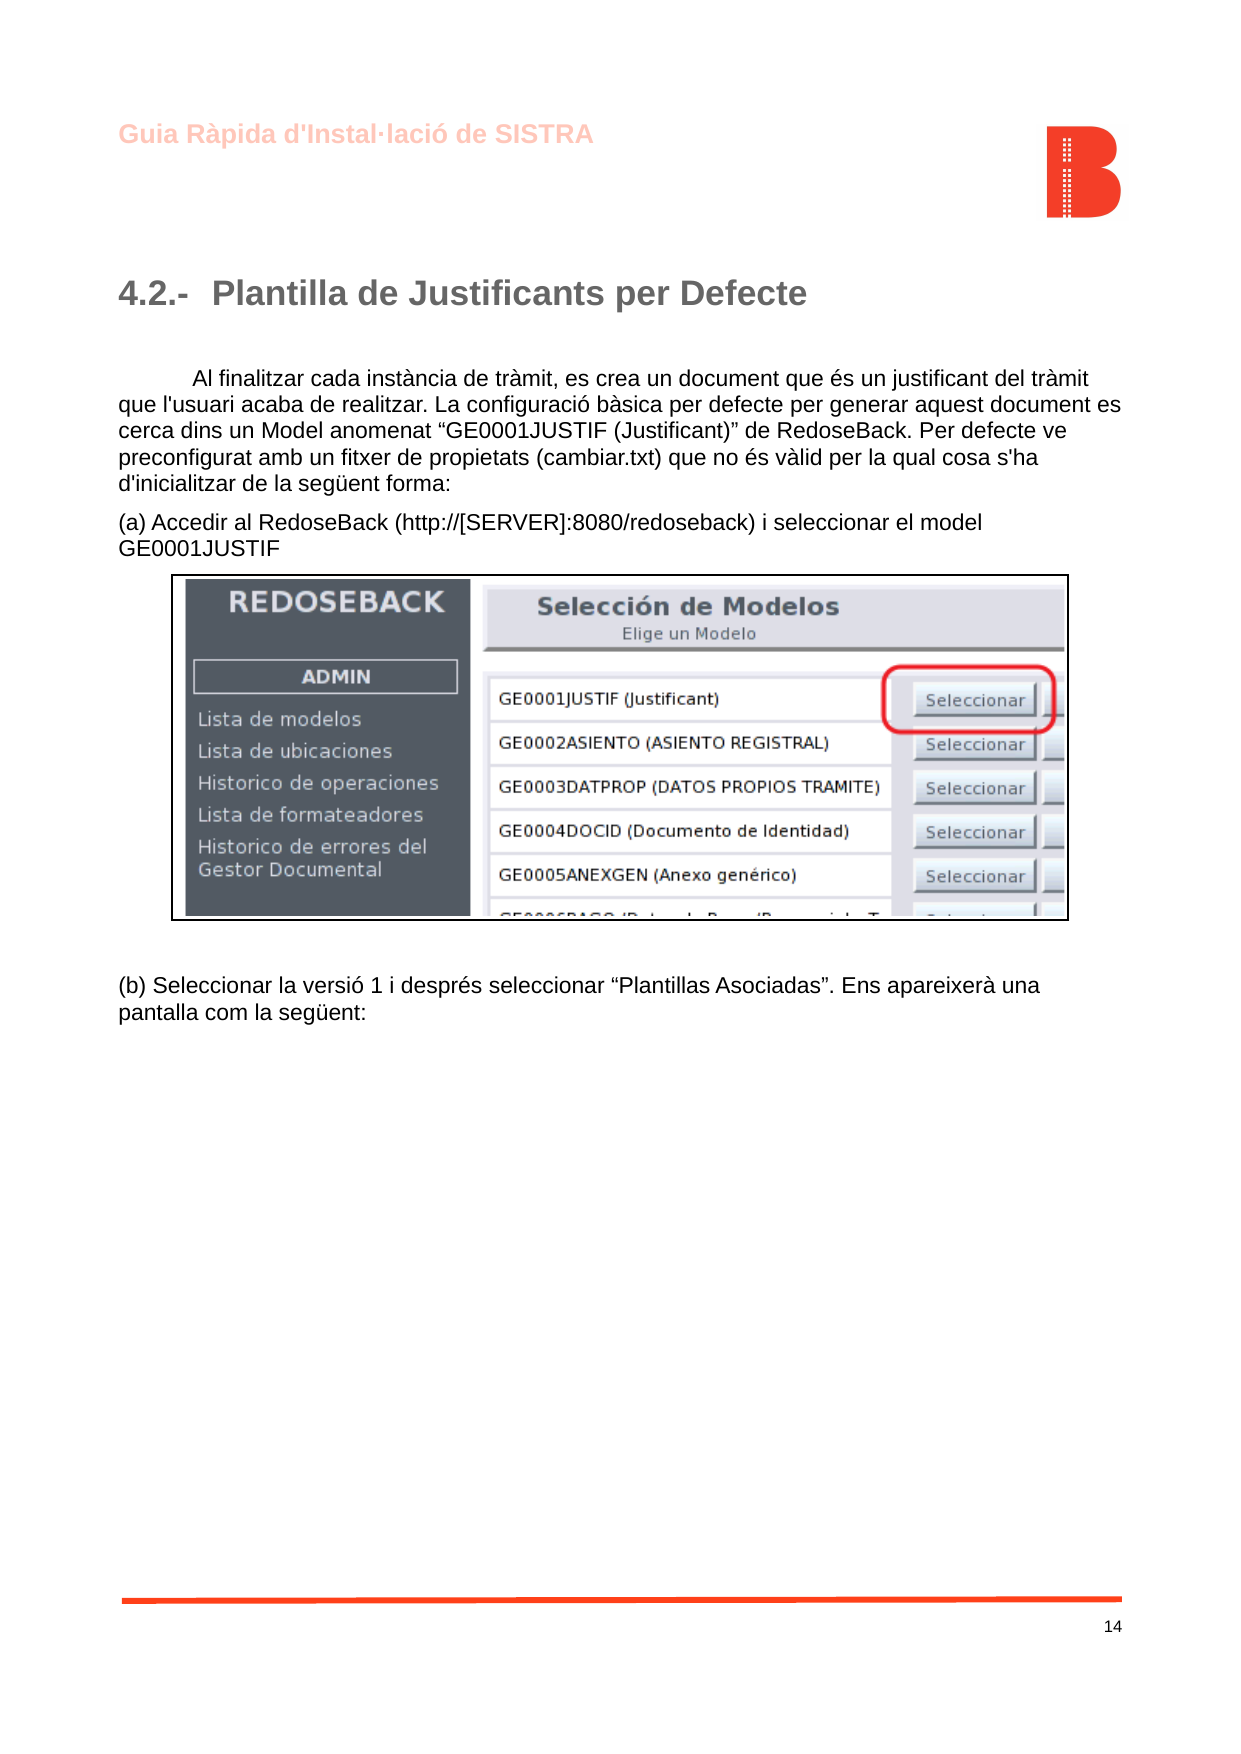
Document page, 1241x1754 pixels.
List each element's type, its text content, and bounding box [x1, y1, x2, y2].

picture [176, 579, 1065, 916]
text (a) Accedir al RedoseBack (http://[SERVER]:8080/redoseback) i seleccionar el model GE0001JUSTIF [118, 509, 1122, 562]
text Al finalitzar cada instància de tràmit, es crea un document que és un justificant del tràmit que l'usuari acaba de realitzar. La configuració bàsica per defecte per generar aquest document es cerca dins un Model anomenat “GE0001JUSTIF (Justificant)” de RedoseBack. Per defecte ve preconfigurat amb un fitxer de propietats (cambiar.txt) que no és vàlid per la qual cosa s'ha d'inicialitzar de la següent forma: [118, 365, 1122, 496]
picture [1036, 124, 1130, 221]
subtitle Plantilla de Justificants per Defecte [118, 273, 1122, 313]
text (b) Seleccionar la versió 1 i després seleccionar “Plantillas Asociadas”. Ens apareixerà una pantalla com la següent: [118, 972, 1122, 1025]
